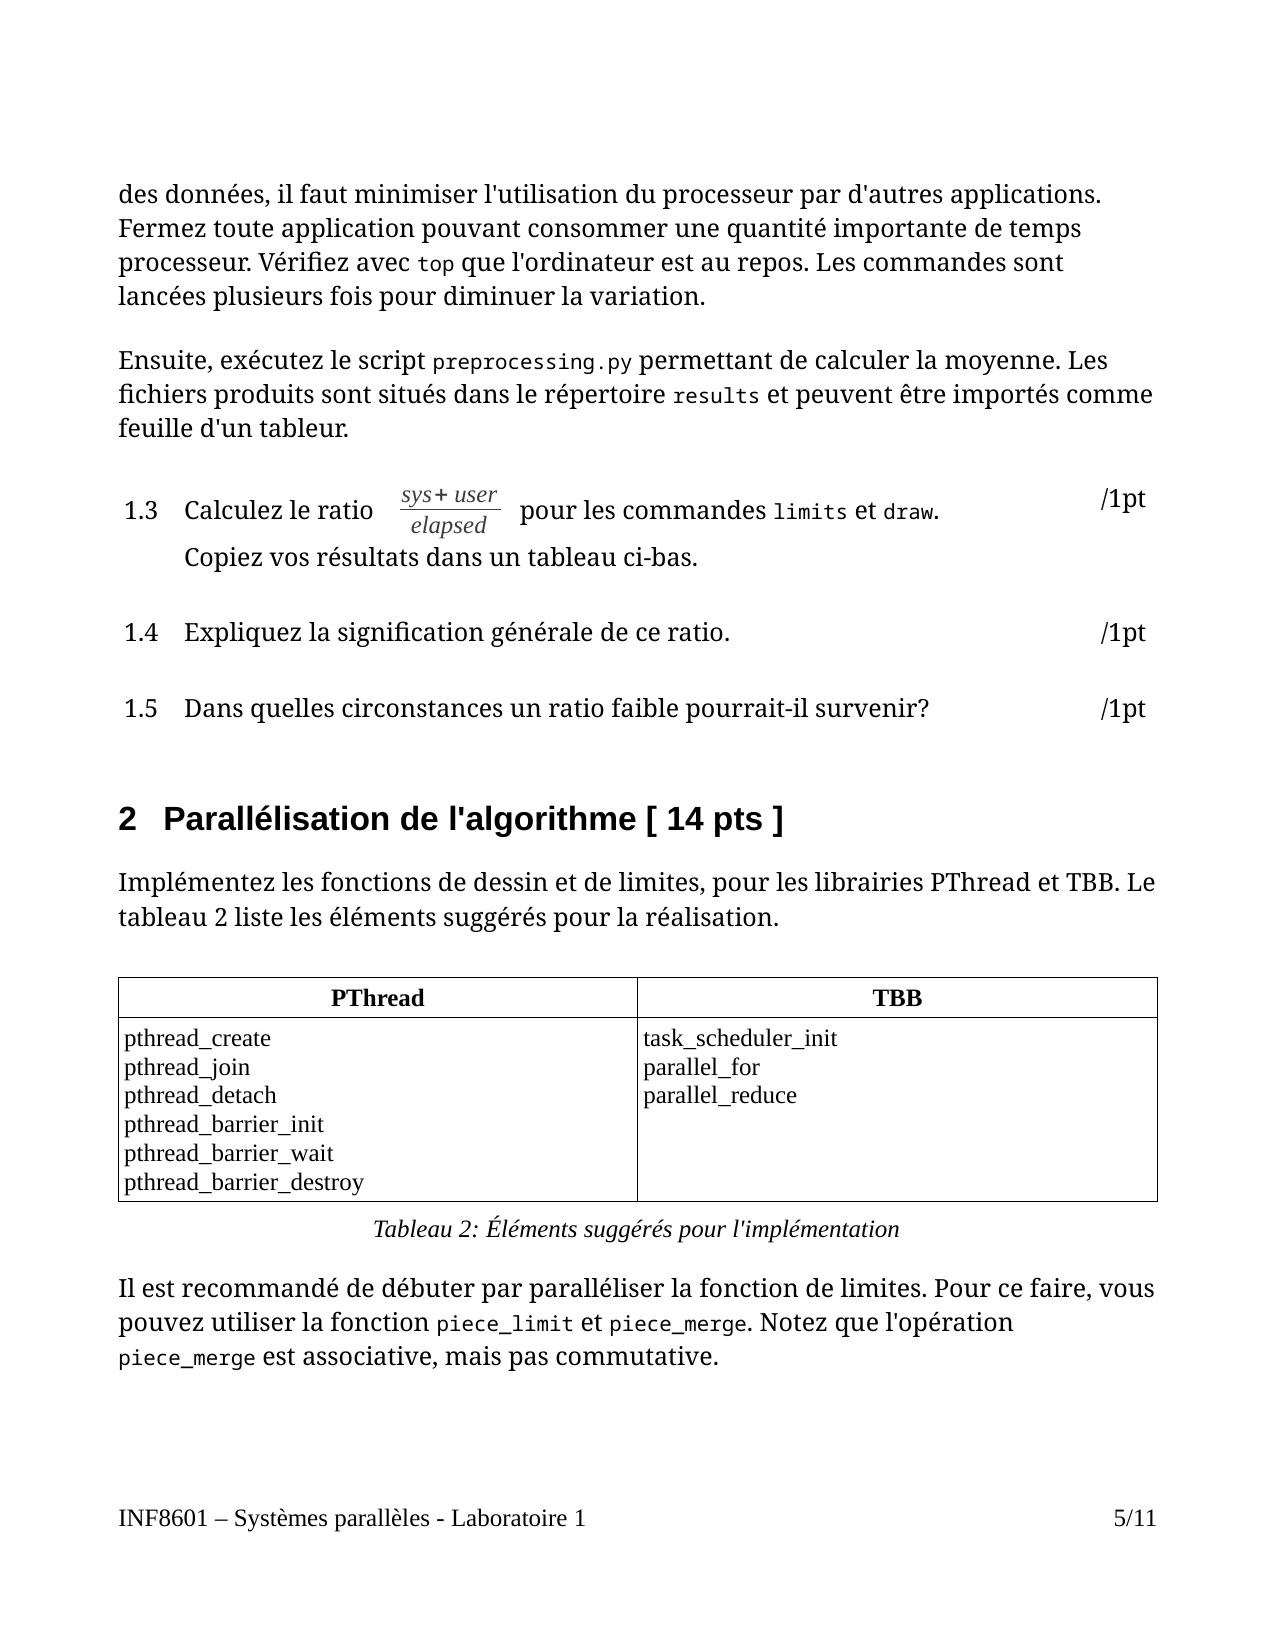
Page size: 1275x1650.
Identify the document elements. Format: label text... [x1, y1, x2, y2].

subtitle Parallélisation de l'algorithme [ 14 pts ] [118, 799, 1157, 838]
table_header Calculez le ratio pour les commandes limits et draw. Copiez vos résultats dans un tableau ci-bas. [118, 460, 1019, 594]
table_cell Expliquez la signification générale de ce ratio. [118, 594, 1019, 670]
text Il est recommandé de débuter par paralléliser la fonction de limites. Pour ce faire, vous pouvez utiliser la fonction piece_limit et piece_merge. Notez que l'opération piece_merge est associative, mais pas commutative. [118, 1270, 1157, 1372]
table_cell Dans quelles circonstances un ratio faible pourrait-il survenir? [118, 670, 1019, 745]
table_cell [1020, 670, 1088, 745]
text Implémentez les fonctions de dessin et de limites, pour les librairies PThread et TBB. Le tableau 2 liste les éléments suggérés pour la réalisation. [118, 865, 1157, 933]
table_cell /1pt [1089, 594, 1157, 670]
table_cell task_scheduler_init parallel_for parallel_reduce [638, 1018, 1157, 1201]
text Ensuite, exécutez le script preprocessing.py permettant de calculer la moyenne. Les fichiers produits sont situés dans le répertoire results et peuvent être importés comme feuille d'un tableur. [118, 343, 1157, 445]
text Tableau 2: Éléments suggérés pour l'implémentation [118, 1214, 1157, 1243]
table_cell /1pt [1089, 670, 1157, 745]
text des données, il faut minimiser l'utilisation du processeur par d'autres applications. Fermez toute application pouvant consommer une quantité importante de temps processeur. Vérifiez avec top que l'ordinateur est au repos. Les commandes sont lancées plusieurs fois pour diminuer la variation. [118, 176, 1157, 313]
table_cell pthread_create pthread_join pthread_detach pthread_barrier_init pthread_barrier_wait pthread_barrier_destroy [119, 1018, 637, 1201]
table_header PThread [119, 978, 637, 1017]
table_header TBB [638, 978, 1157, 1017]
table_header [1020, 460, 1088, 594]
table_header /1pt [1089, 460, 1157, 594]
table_cell [1020, 594, 1088, 670]
